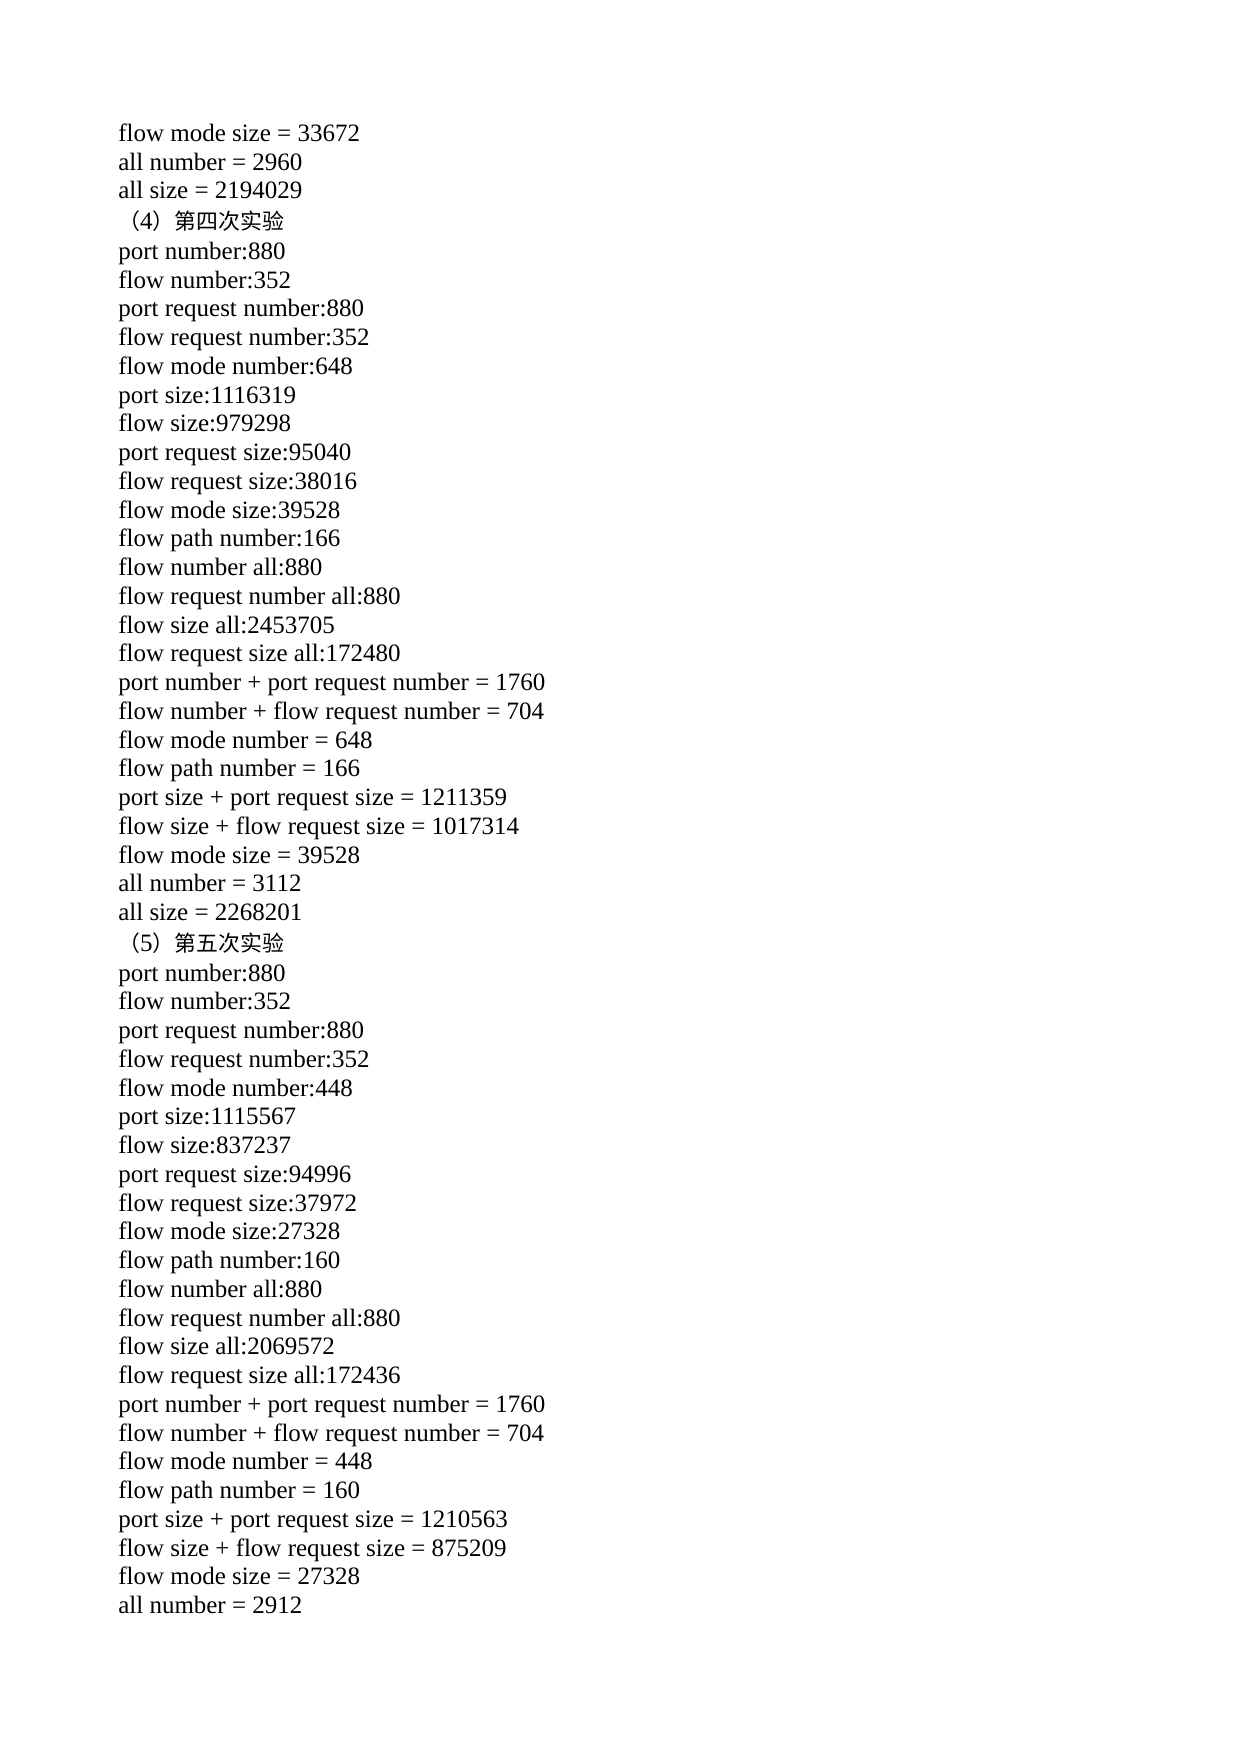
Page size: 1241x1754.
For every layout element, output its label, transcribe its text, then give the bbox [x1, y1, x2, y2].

text all size = 2268201 [118, 897, 1122, 926]
text all number = 2912 [118, 1590, 1122, 1619]
text all size = 2194029 [118, 176, 1122, 204]
text flow number all:880 [118, 1274, 1122, 1303]
text flow size all:2069572 [118, 1331, 1122, 1360]
text flow number:352 [118, 265, 1122, 293]
text flow size + flow request size = 875209 [118, 1533, 1122, 1561]
text flow size + flow request size = 1017314 [118, 811, 1122, 840]
text flow mode size = 27328 [118, 1561, 1122, 1590]
text flow mode number:648 [118, 351, 1122, 380]
text port number:880 [118, 958, 1122, 986]
text flow request size all:172480 [118, 638, 1122, 667]
text port number + port request number = 1760 [118, 667, 1122, 696]
text port size + port request size = 1210563 [118, 1504, 1122, 1533]
text all number = 2960 [118, 147, 1122, 176]
text flow mode number = 448 [118, 1446, 1122, 1475]
text flow mode number = 648 [118, 725, 1122, 753]
text flow size:979298 [118, 408, 1122, 437]
text flow request number all:880 [118, 1303, 1122, 1331]
text flow path number = 166 [118, 753, 1122, 782]
text flow number + flow request number = 704 [118, 696, 1122, 725]
text flow request number:352 [118, 1044, 1122, 1073]
text flow request size:38016 [118, 466, 1122, 495]
text flow number:352 [118, 986, 1122, 1015]
text port request number:880 [118, 1015, 1122, 1044]
text flow request number all:880 [118, 581, 1122, 610]
text flow path number = 160 [118, 1475, 1122, 1504]
text port number + port request number = 1760 [118, 1389, 1122, 1418]
text flow path number:166 [118, 523, 1122, 552]
text all number = 3112 [118, 868, 1122, 897]
text port size:1116319 [118, 380, 1122, 408]
text flow number all:880 [118, 552, 1122, 581]
text port request size:95040 [118, 437, 1122, 466]
text flow request size:37972 [118, 1188, 1122, 1216]
text flow mode size = 33672 [118, 118, 1122, 147]
text flow request size all:172436 [118, 1360, 1122, 1389]
text flow size all:2453705 [118, 610, 1122, 638]
text port size + port request size = 1211359 [118, 782, 1122, 811]
text flow number + flow request number = 704 [118, 1418, 1122, 1446]
text flow size:837237 [118, 1130, 1122, 1159]
text port number:880 [118, 236, 1122, 265]
text flow mode size = 39528 [118, 840, 1122, 868]
text port size:1115567 [118, 1101, 1122, 1130]
text （5）第五次实验 [118, 926, 1122, 958]
text flow request number:352 [118, 322, 1122, 351]
text flow mode size:27328 [118, 1216, 1122, 1245]
text port request size:94996 [118, 1159, 1122, 1188]
text flow mode size:39528 [118, 495, 1122, 523]
text （4）第四次实验 [118, 204, 1122, 236]
text port request number:880 [118, 293, 1122, 322]
text flow path number:160 [118, 1245, 1122, 1274]
text flow mode number:448 [118, 1073, 1122, 1101]
